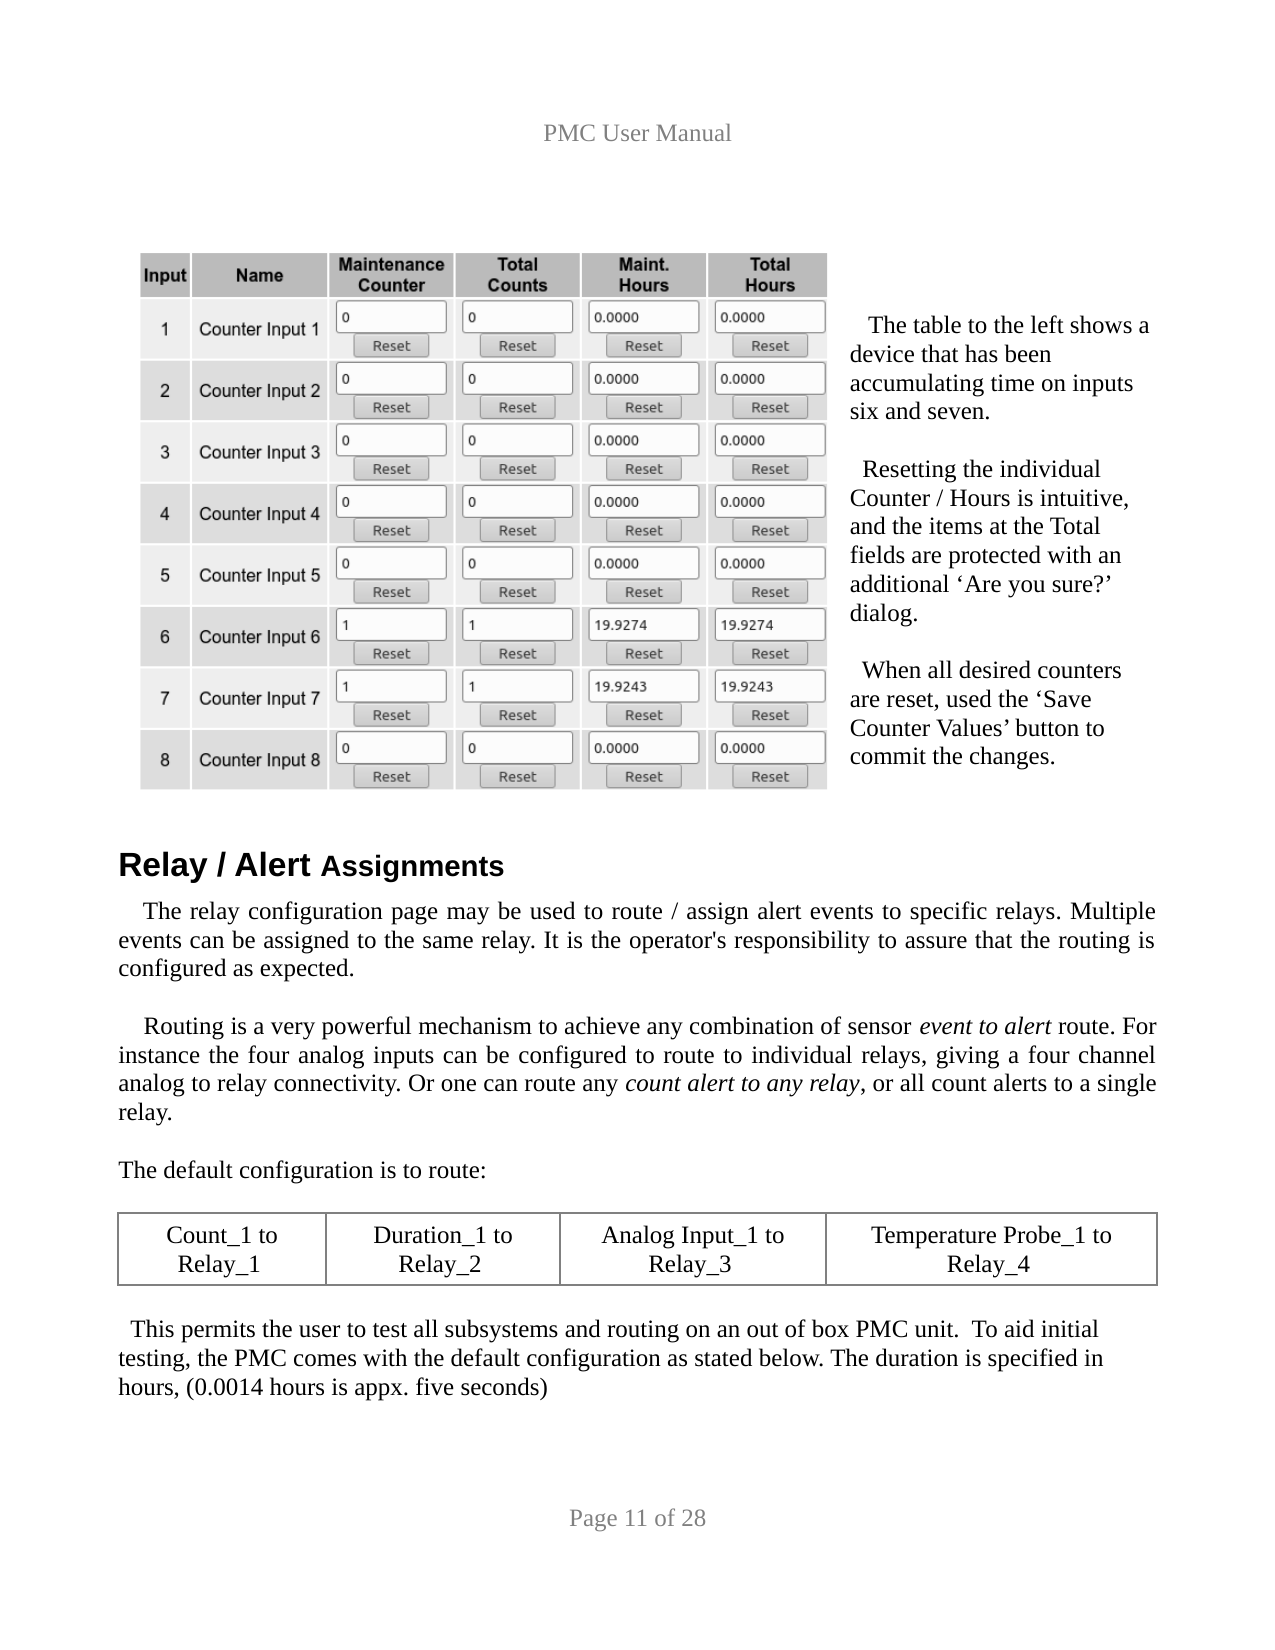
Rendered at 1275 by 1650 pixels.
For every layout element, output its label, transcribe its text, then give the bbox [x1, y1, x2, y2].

text The default configuration is to route: [118, 1155, 1157, 1183]
picture [135, 252, 828, 796]
table_header Count_1 to Relay_1 [119, 1214, 325, 1284]
table_header Duration_1 to Relay_2 [327, 1214, 559, 1284]
table_header Analog Input_1 to Relay_3 [561, 1214, 825, 1284]
table_header Temperature Probe_1 to Relay_4 [827, 1214, 1156, 1284]
table_header [118, 253, 849, 824]
subtitle Relay / Alert Assignments [118, 845, 1157, 883]
text This permits the user to test all subsystems and routing on an out of box PMC unit. To aid initial testing, the PMC comes with the default configuration as stated below. The duration is specified in hours, (0.0014 hours is appx. five seconds) [118, 1314, 1157, 1400]
table_header The table to the left shows a device that has been accumulating time on inputs six and seven. Resetting the individual Counter / Hours is intuitive, and the items at the Total fields are protected with an additional ‘Are you sure?’ dialog. When all desired counters are reset, used the ‘Save Counter Values’ button to commit the changes. [850, 253, 1157, 824]
text The relay configuration page may be used to route / assign alert events to specific relays. Multiple events can be assigned to the same relay. It is the operator's responsibility to assure that the routing is configured as expected. [118, 896, 1157, 982]
text Routing is a very powerful mechanism to achieve any combination of sensor event to alert route. For instance the four analog inputs can be configured to route to individual relays, giving a four channel analog to relay connectivity. Or one can route any count alert to any relay, or all count alerts to a single relay. [118, 1011, 1157, 1126]
